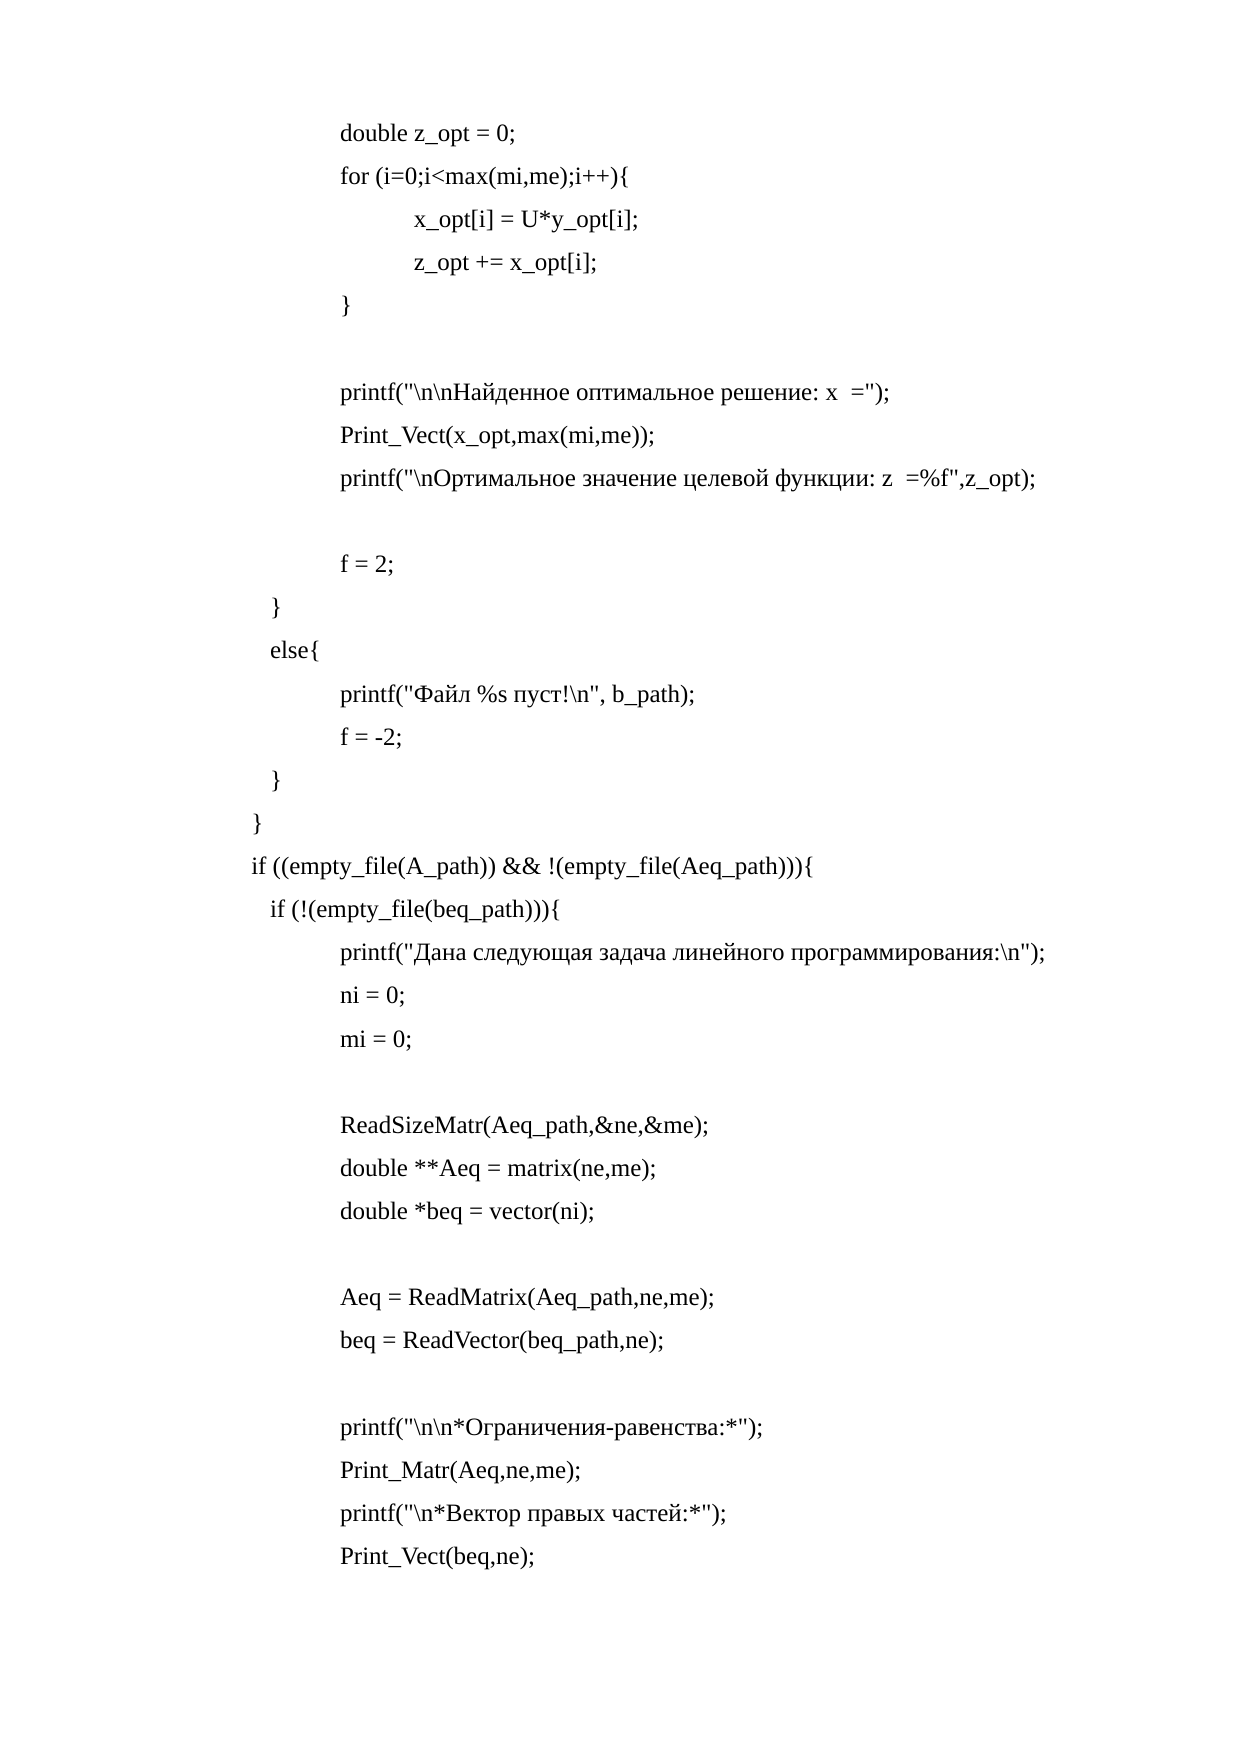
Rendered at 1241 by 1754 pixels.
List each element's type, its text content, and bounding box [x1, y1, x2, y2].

text } [118, 291, 1122, 319]
text else{ [118, 636, 1122, 664]
text z_opt += x_opt[i]; [118, 247, 1122, 276]
text double z_opt = 0; [118, 118, 1122, 147]
text Print_Matr(Aeq,ne,me); [118, 1455, 1122, 1484]
text Print_Vect(x_opt,max(mi,me)); [118, 420, 1122, 449]
text for (i=0;i<max(mi,me);i++){ [118, 161, 1122, 190]
text Aeq = ReadMatrix(Aeq_path,ne,me); [118, 1282, 1122, 1311]
text } [118, 808, 1122, 837]
text beq = ReadVector(beq_path,ne); [118, 1326, 1122, 1354]
text double **Aeq = matrix(ne,me); [118, 1153, 1122, 1182]
text f = -2; [118, 722, 1122, 751]
text ni = 0; [118, 981, 1122, 1009]
text printf("\nОртимальное значение целевой функции: z =%f",z_opt); [118, 463, 1122, 492]
text Print_Vect(beq,ne); [118, 1541, 1122, 1570]
text mi = 0; [118, 1024, 1122, 1052]
text printf("\n\n*Ограничения-равенства:*"); [118, 1412, 1122, 1441]
text printf("\n\nНайденное оптимальное решение: x ="); [118, 377, 1122, 406]
text printf("Дана следующая задача линейного программирования:\n"); [118, 937, 1122, 966]
text double *beq = vector(ni); [118, 1196, 1122, 1225]
text printf("Файл %s пуст!\n", b_path); [118, 679, 1122, 707]
text f = 2; [118, 549, 1122, 578]
text } [118, 592, 1122, 621]
text x_opt[i] = U*y_opt[i]; [118, 204, 1122, 233]
text ReadSizeMatr(Aeq_path,&ne,&me); [118, 1110, 1122, 1139]
text } [118, 765, 1122, 794]
text if ((empty_file(A_path)) && !(empty_file(Aeq_path))){ [118, 851, 1122, 880]
text if (!(empty_file(beq_path))){ [118, 894, 1122, 923]
text printf("\n*Вектор правых частей:*"); [118, 1498, 1122, 1527]
